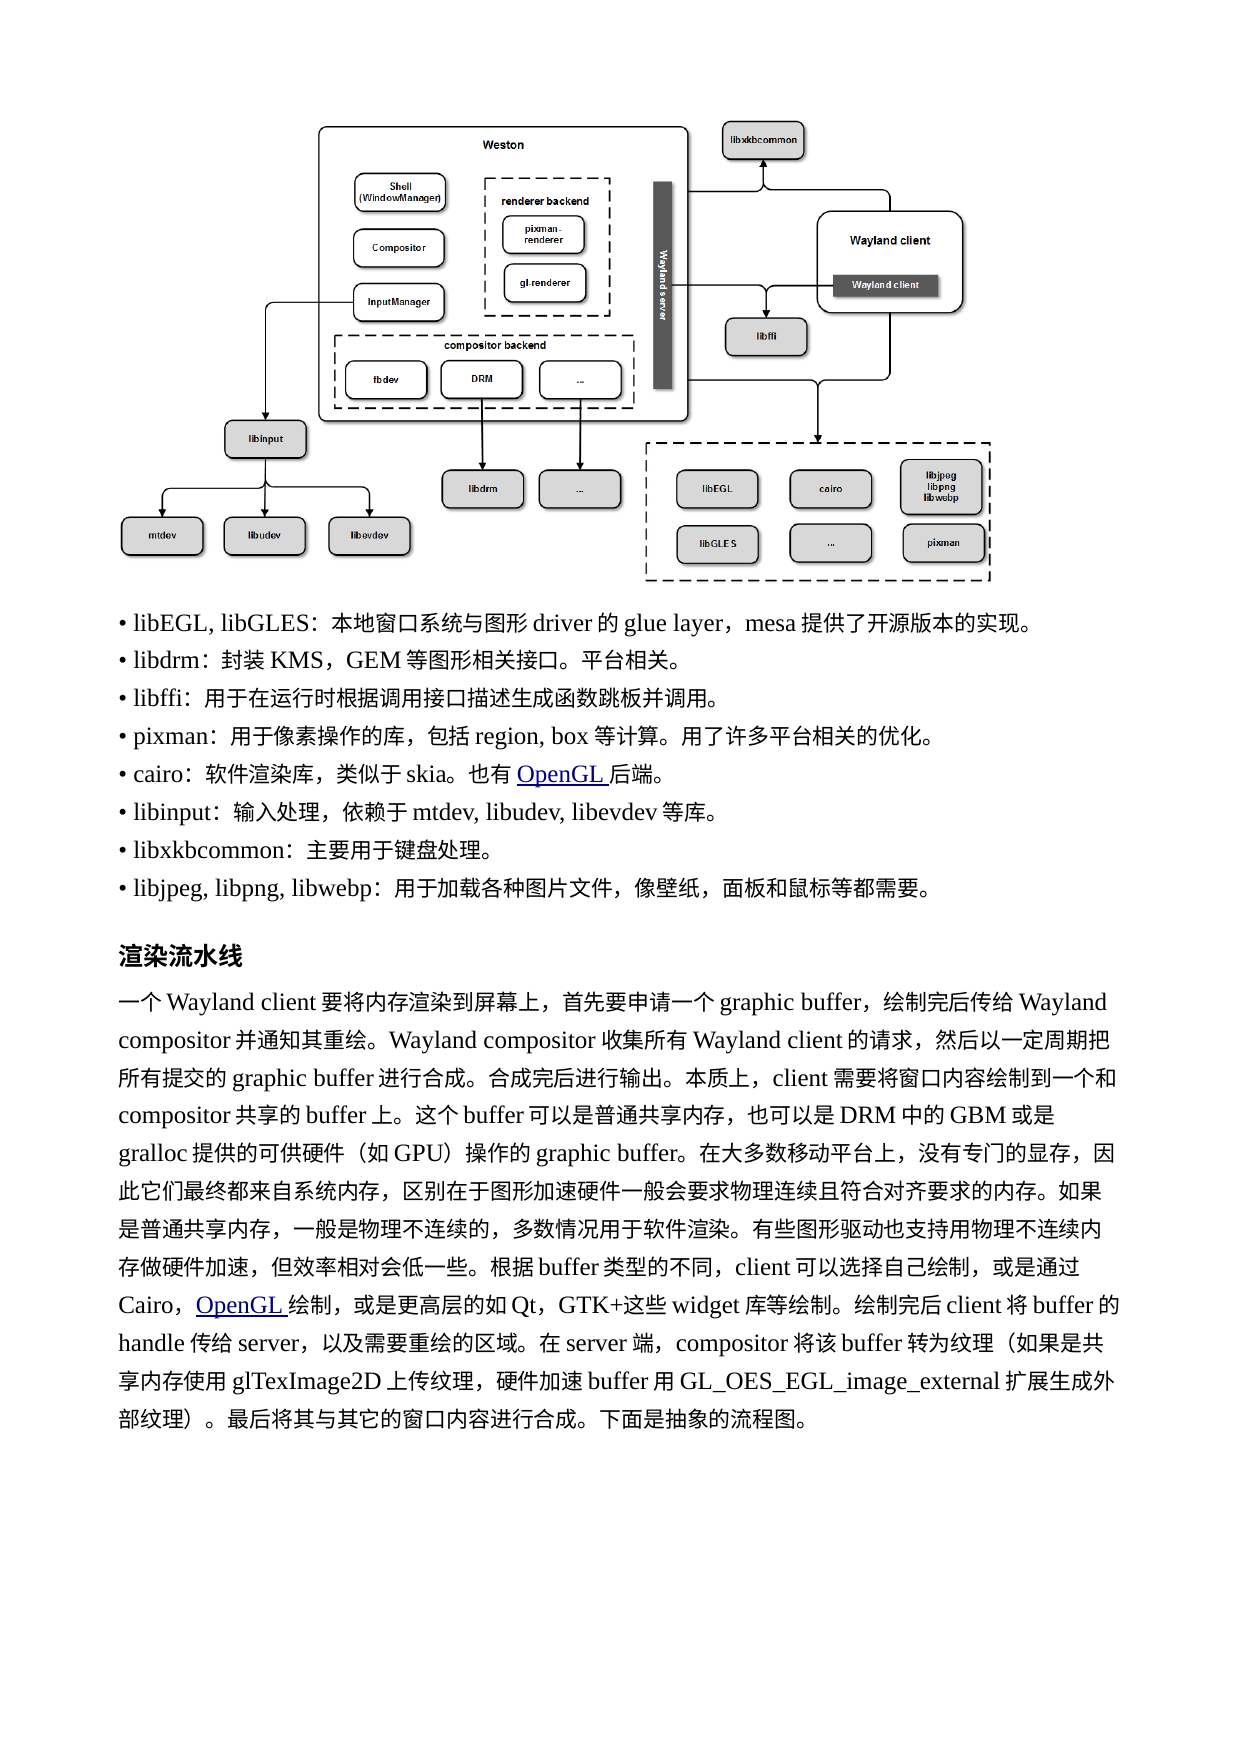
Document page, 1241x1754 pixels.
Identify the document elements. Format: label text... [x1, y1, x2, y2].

text 一个Wayland client要将内存渲染到屏幕上，首先要申请一个graphic buffer，绘制完后传给Wayland compositor并通知其重绘。Wayland compositor收集所有Wayland client的请求，然后以一定周期把所有提交的graphic buffer进行合成。合成完后进行输出。本质上，client需要将窗口内容绘制到一个和compositor共享的buffer上。这个buffer可以是普通共享内存，也可以是DRM中的GBM或是gralloc提供的可供硬件（如GPU）操作的graphic buffer。在大多数移动平台上，没有专门的显存，因此它们最终都来自系统内存，区别在于图形加速硬件一般会要求物理连续且符合对齐要求的内存。如果是普通共享内存，一般是物理不连续的，多数情况用于软件渲染。有些图形驱动也支持用物理不连续内存做硬件加速，但效率相对会低一些。根据buffer类型的不同，client可以选择自己绘制，或是通过Cairo，OpenGL绘制，或是更高层的如Qt，GTK+这些widget库等绘制。绘制完后client将buffer的handle传给server，以及需要重绘的区域。在server端，compositor将该buffer转为纹理（如果是共享内存使用glTexImage2D上传纹理，硬件加速buffer用GL_OES_EGL_image_external扩展生成外部纹理）。最后将其与其它的窗口内容进行合成。下面是抽象的流程图。 [118, 985, 1122, 1433]
subtitle 渲染流水线 [118, 936, 1122, 972]
picture [118, 118, 994, 586]
text • libEGL, libGLES：本地窗口系统与图形driver的glue layer，mesa提供了开源版本的实现。 • libdrm：封装KMS，GEM等图形相关接口。平台相关。 • libffi：用于在运行时根据调用接口描述生成函数跳板并调用。 • pixman：用于像素操作的库，包括region, box等计算。用了许多平台相关的优化。 • cairo：软件渲染库，类似于skia。也有OpenGL后端。 • libinput：输入处理，依赖于mtdev, libudev, libevdev等库。 • libxkbcommon：主要用于键盘处理。 • libjpeg, libpng, libwebp：用于加载各种图片文件，像壁纸，面板和鼠标等都需要。 [118, 606, 1122, 903]
